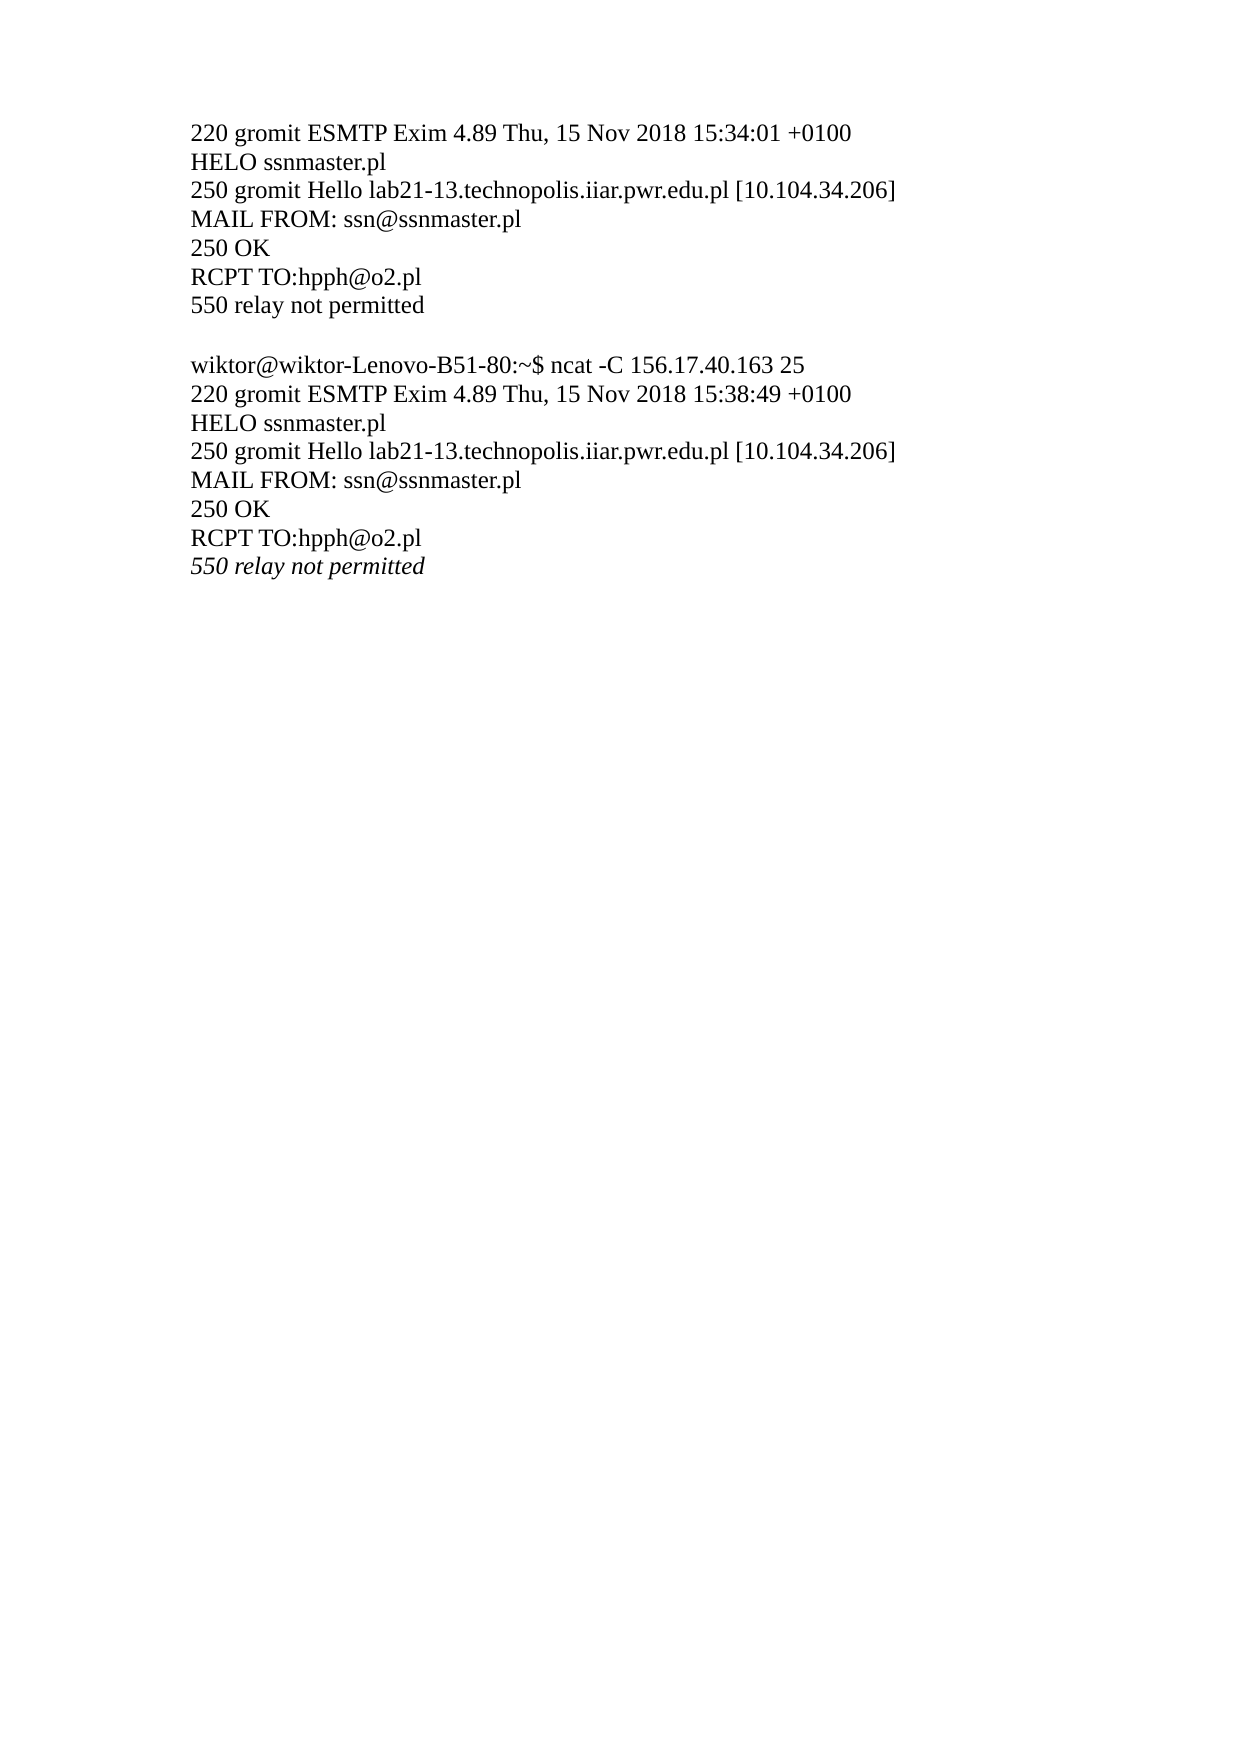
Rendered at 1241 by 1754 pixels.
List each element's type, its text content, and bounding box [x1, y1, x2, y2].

text MAIL FROM: ssn@ssnmaster.pl [190, 204, 1122, 233]
text 250 OK [190, 233, 1122, 262]
text HELO ssnmaster.pl [190, 147, 1122, 176]
text 220 gromit ESMTP Exim 4.89 Thu, 15 Nov 2018 15:38:49 +0100 [190, 379, 1122, 408]
text HELO ssnmaster.pl [190, 408, 1122, 436]
text 550 relay not permitted [190, 291, 1122, 319]
text MAIL FROM: ssn@ssnmaster.pl [190, 465, 1122, 494]
text 550 relay not permitted [190, 551, 1122, 580]
text 220 gromit ESMTP Exim 4.89 Thu, 15 Nov 2018 15:34:01 +0100 [190, 118, 1122, 147]
text 250 gromit Hello lab21-13.technopolis.iiar.pwr.edu.pl [10.104.34.206] [190, 176, 1122, 204]
text RCPT TO:hpph@o2.pl [190, 262, 1122, 291]
text 250 gromit Hello lab21-13.technopolis.iiar.pwr.edu.pl [10.104.34.206] [190, 436, 1122, 465]
text 250 OK [190, 494, 1122, 523]
text wiktor@wiktor-Lenovo-B51-80:~$ ncat -C 156.17.40.163 25 [190, 350, 1122, 379]
text RCPT TO:hpph@o2.pl [190, 523, 1122, 551]
